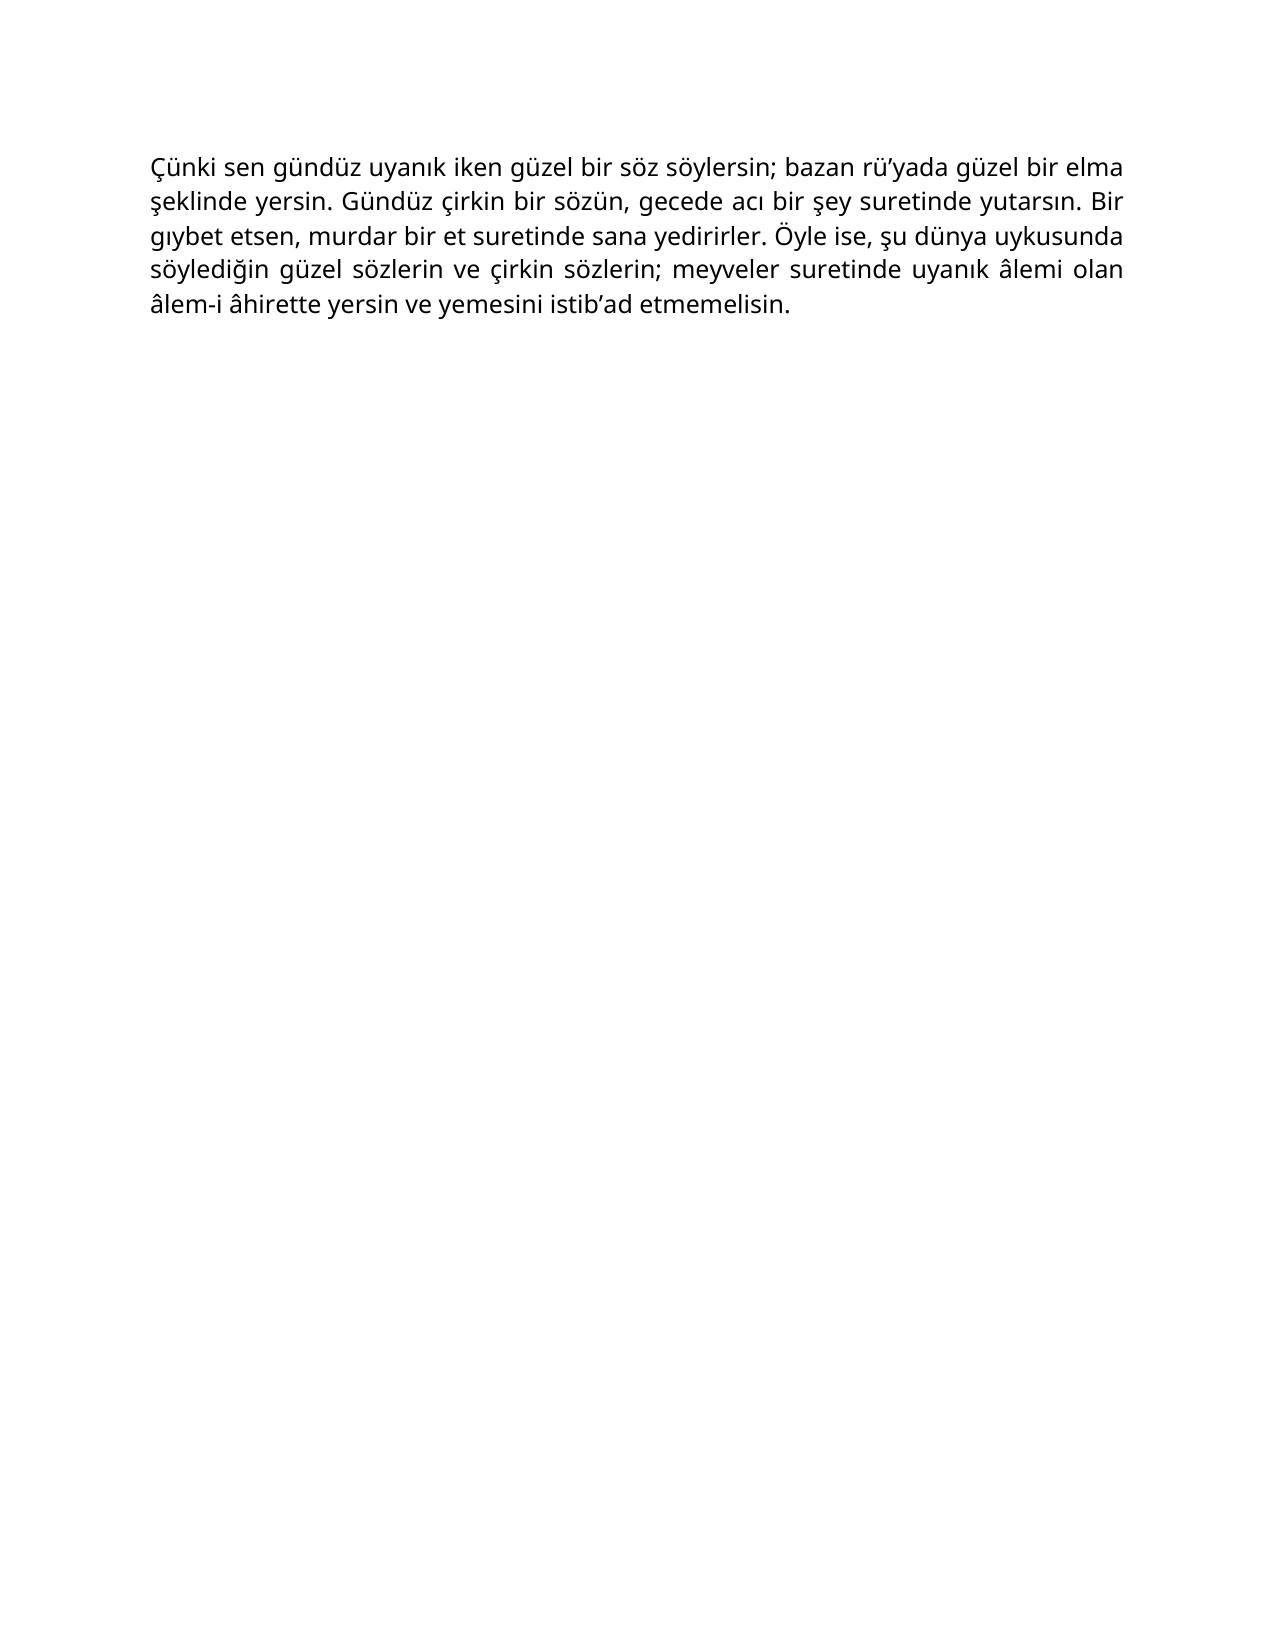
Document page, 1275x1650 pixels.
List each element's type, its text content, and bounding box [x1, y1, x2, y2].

text Çünki sen gündüz uyanık iken güzel bir söz söylersin; bazan rü’yada güzel bir elma şeklinde yersin. Gündüz çirkin bir sözün, gecede acı bir şey suretinde yutarsın. Bir gıybet etsen, murdar bir et suretinde sana yedirirler. Öyle ise, şu dünya uykusunda söylediğin güzel sözlerin ve çirkin sözlerin; meyveler suretinde uyanık âlemi olan âlem-i âhirette yersin ve yemesini istib’ad etmemelisin. [150, 150, 1125, 320]
